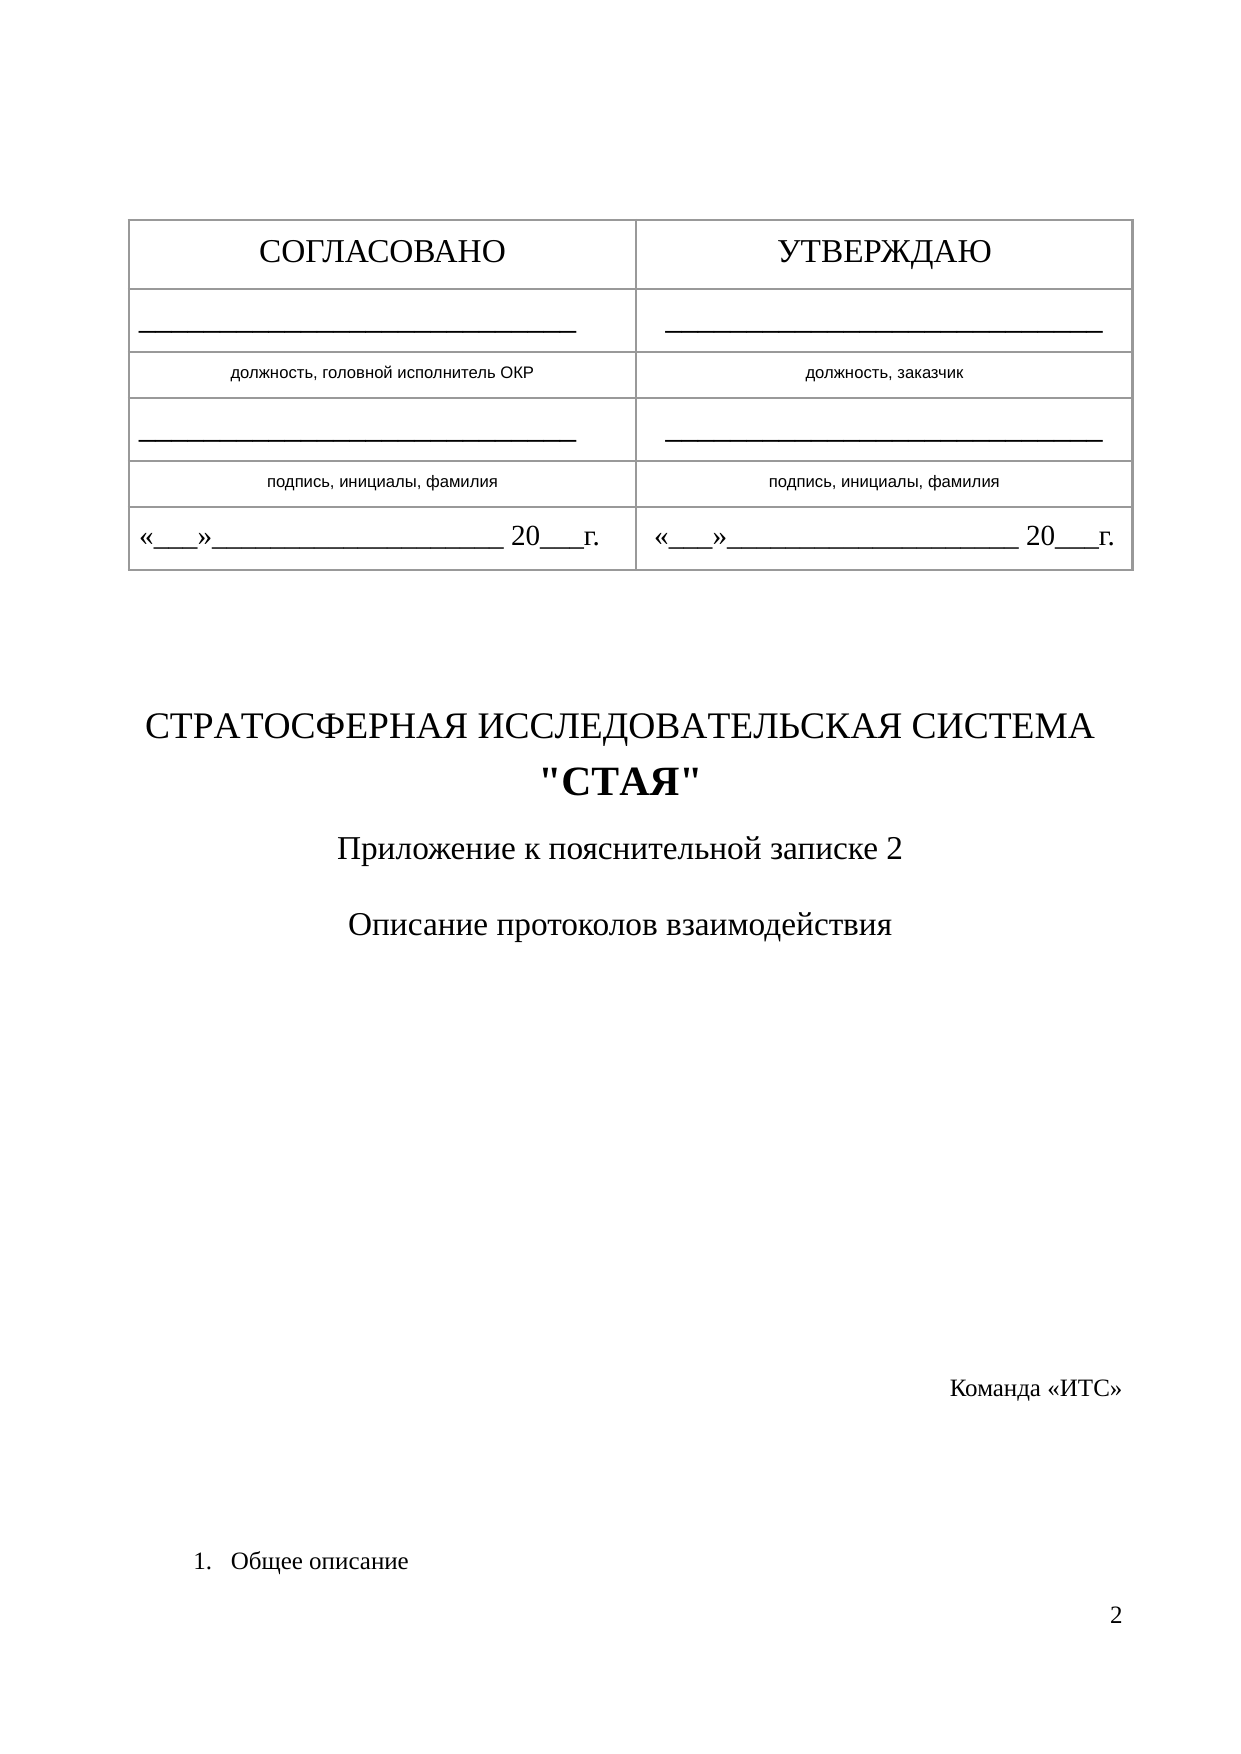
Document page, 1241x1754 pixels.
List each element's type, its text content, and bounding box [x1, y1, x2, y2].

table_cell ___________________________ [130, 290, 635, 351]
text Описание протоколов взаимодействия [118, 904, 1122, 942]
table_cell ___________________________ [130, 399, 635, 460]
table_cell «___»____________________ 20___г. [637, 508, 1131, 569]
text Приложение к пояснительной записке 2 [118, 828, 1122, 866]
table_cell должность, головной исполнитель ОКР [130, 353, 635, 397]
table_cell ___________________________ [637, 290, 1131, 351]
table_cell подпись, инициалы, фамилия [637, 462, 1131, 506]
text СТРАТОСФЕРНАЯ ИССЛЕДОВАТЕЛЬСКАЯ СИСТЕМА "СТАЯ" [118, 703, 1122, 804]
list Общее описание [193, 1546, 1122, 1574]
table_header УТВЕРЖДАЮ [637, 221, 1131, 288]
table_header СОГЛАСОВАНО [130, 221, 635, 288]
table_cell ___________________________ [637, 399, 1131, 460]
text Команда «ИТС» [193, 1373, 1122, 1402]
table_cell подпись, инициалы, фамилия [130, 462, 635, 506]
table_cell «___»____________________ 20___г. [130, 508, 635, 569]
table_cell должность, заказчик [637, 353, 1131, 397]
